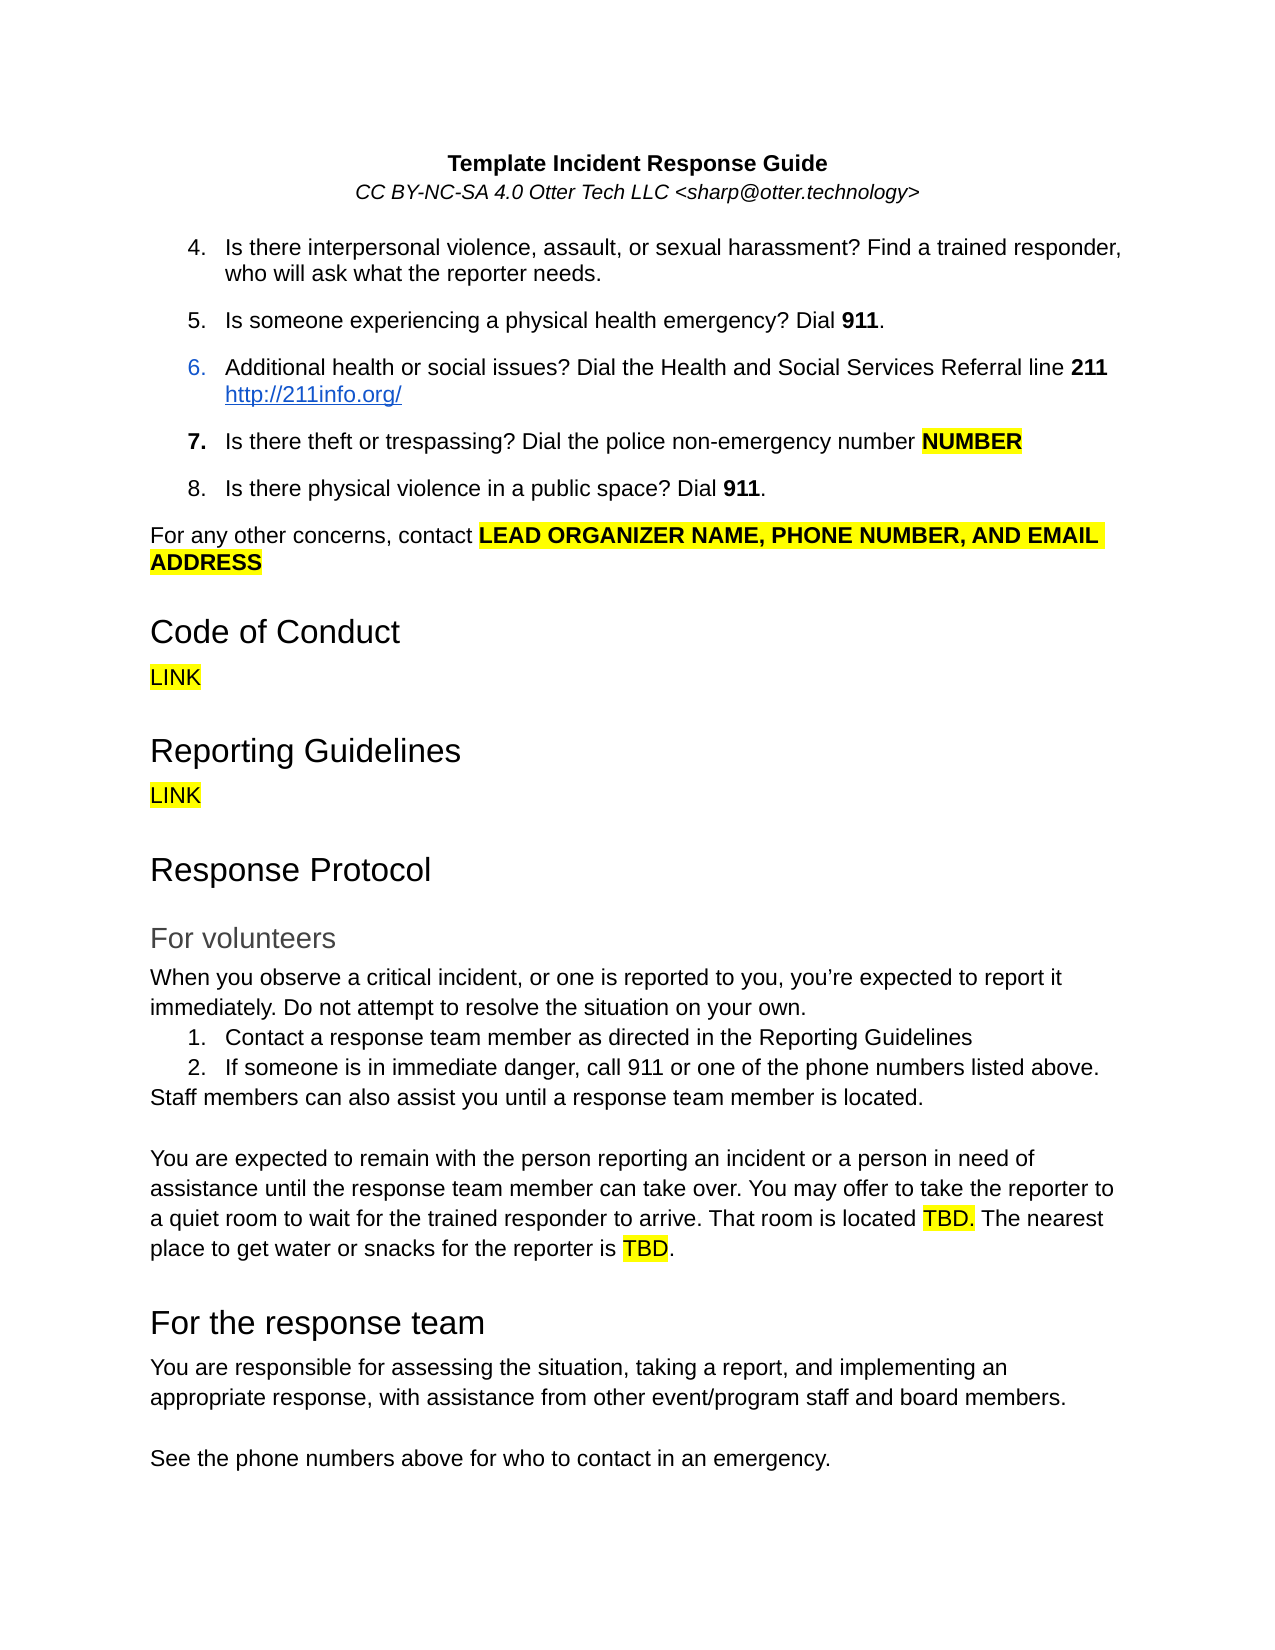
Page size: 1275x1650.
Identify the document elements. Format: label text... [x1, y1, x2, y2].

text You are expected to remain with the person reporting an incident or a person in need of assistance until the response team member can take over. You may offer to take the reporter to a quiet room to wait for the trained responder to arrive. That room is located TBD. The nearest place to get water or snacks for the reporter is TBD. [150, 1145, 1125, 1262]
subtitle For the response team [150, 1303, 1125, 1341]
list Is there interpersonal violence, assault, or sexual harassment? Find a trained responder, who will ask what the reporter needs. [187, 234, 1125, 286]
text When you observe a critical incident, or one is reported to you, you’re expected to report it immediately. Do not attempt to resolve the situation on your own. [150, 963, 1125, 1020]
text LINK [150, 782, 1125, 808]
list If someone is in immediate danger, call 911 or one of the phone numbers listed above. [187, 1054, 1125, 1080]
list Is someone experiencing a physical health emergency? Dial 911. [187, 307, 1125, 333]
subtitle Reporting Guidelines [150, 731, 1125, 769]
list Is there theft or trespassing? Dial the police non-emergency number NUMBER [187, 428, 1125, 454]
list Additional health or social issues? Dial the Health and Social Services Referral line 211 http://211info.org/ [187, 354, 1125, 407]
subtitle Response Protocol [150, 850, 1125, 888]
text See the phone numbers above for who to contact in an emergency. [150, 1444, 1125, 1471]
text LINK [150, 663, 1125, 690]
subtitle Code of Conduct [150, 612, 1125, 651]
text You are responsible for assessing the situation, taking a report, and implementing an appropriate response, with assistance from other event/program staff and board members. [150, 1354, 1125, 1411]
list Contact a response team member as directed in the Reporting Guidelines [187, 1024, 1125, 1050]
text Staff members can also assist you until a response team member is located. [150, 1084, 1125, 1111]
subtitle For volunteers [150, 922, 1125, 955]
text For any other concerns, contact LEAD ORGANIZER NAME, PHONE NUMBER, AND EMAIL ADDRESS [150, 522, 1125, 575]
list Is there physical violence in a public space? Dial 911. [187, 475, 1125, 501]
